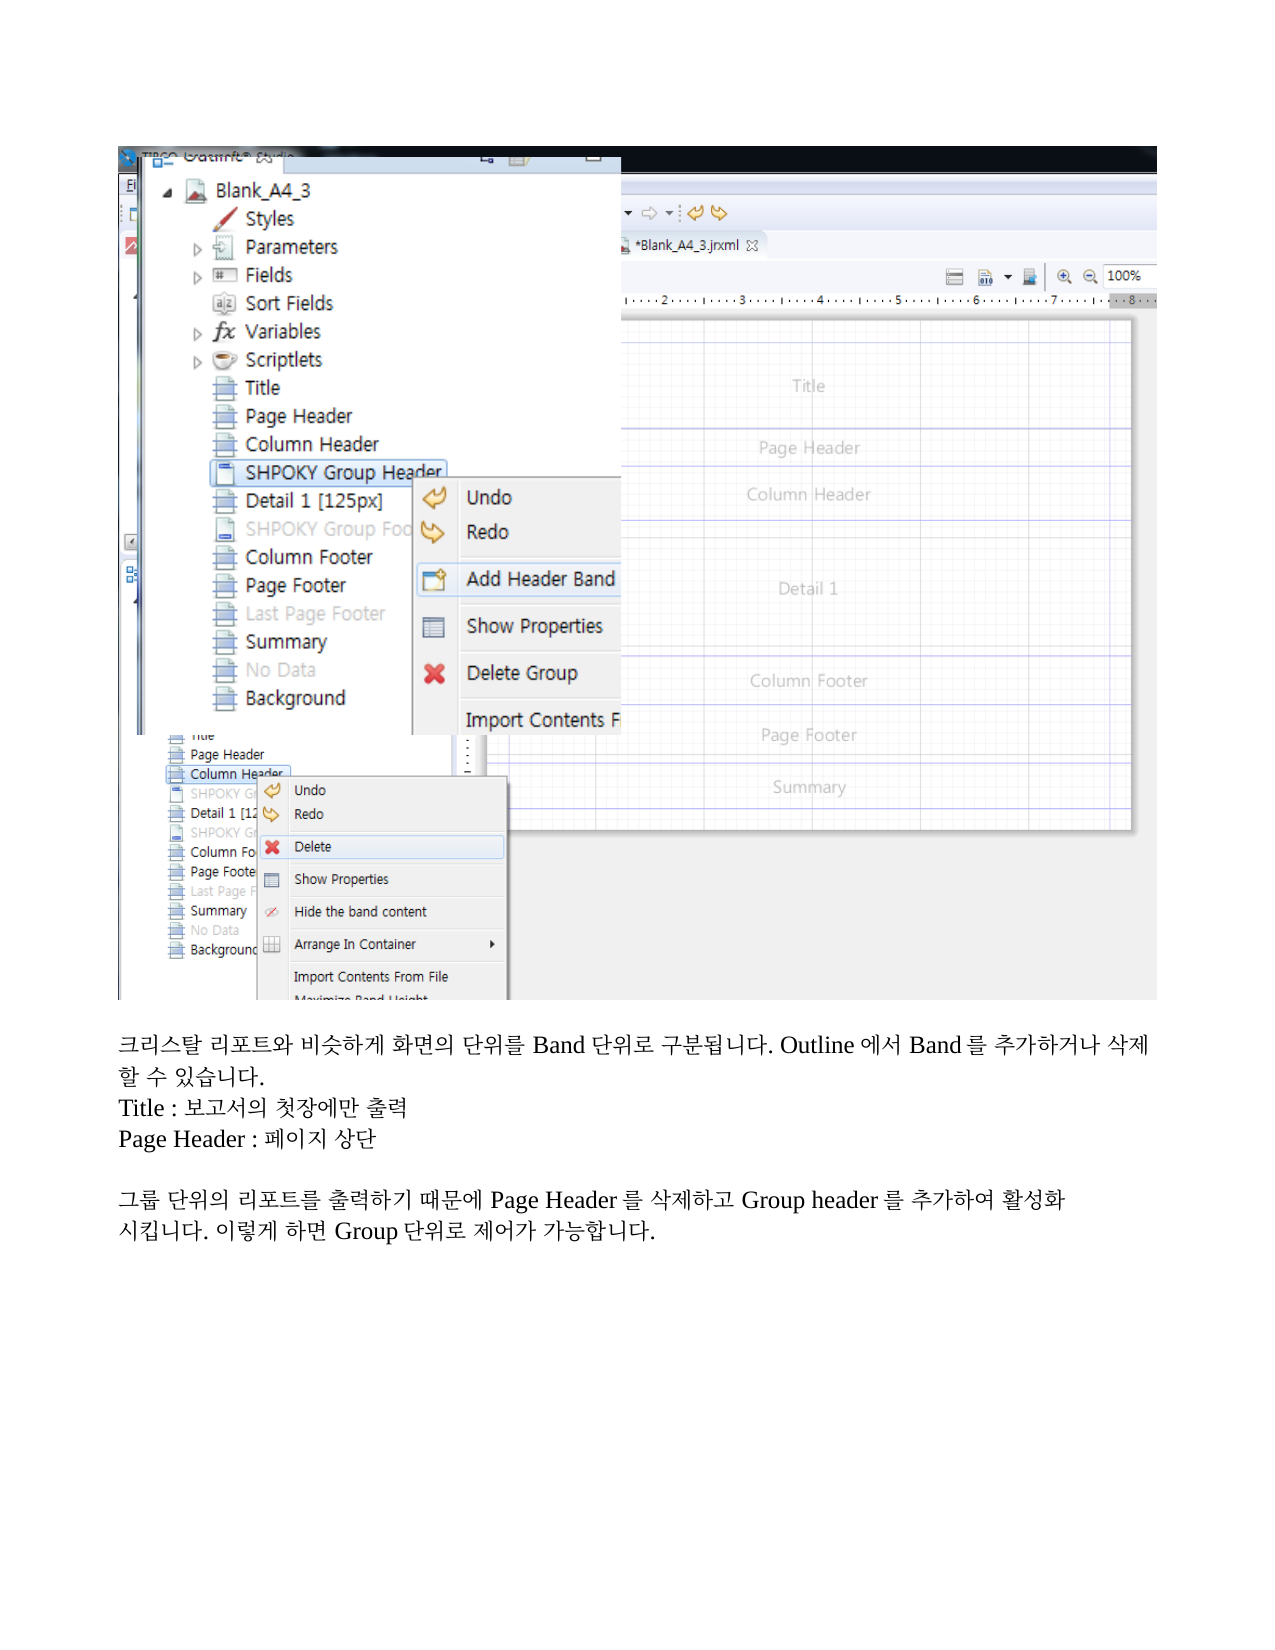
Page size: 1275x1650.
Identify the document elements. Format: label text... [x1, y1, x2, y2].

picture [118, 146, 1157, 1000]
text 크리스탈 리포트와 비슷하게 화면의 단위를 Band 단위로 구분됩니다. Outline에서 Band를 추가하거나 삭제 할 수 있습니다. [118, 1028, 1157, 1091]
text Page Header : 페이지 상단 [118, 1123, 1157, 1154]
text 그룹 단위의 리포트를 출력하기 때문에 Page Header를 삭제하고 Group header를 추가하여 활성화 시킵니다. 이렇게 하면 Group단위로 제어가 가능합니다. [118, 1183, 1157, 1246]
text Title : 보고서의 첫장에만 출력 [118, 1091, 1157, 1123]
